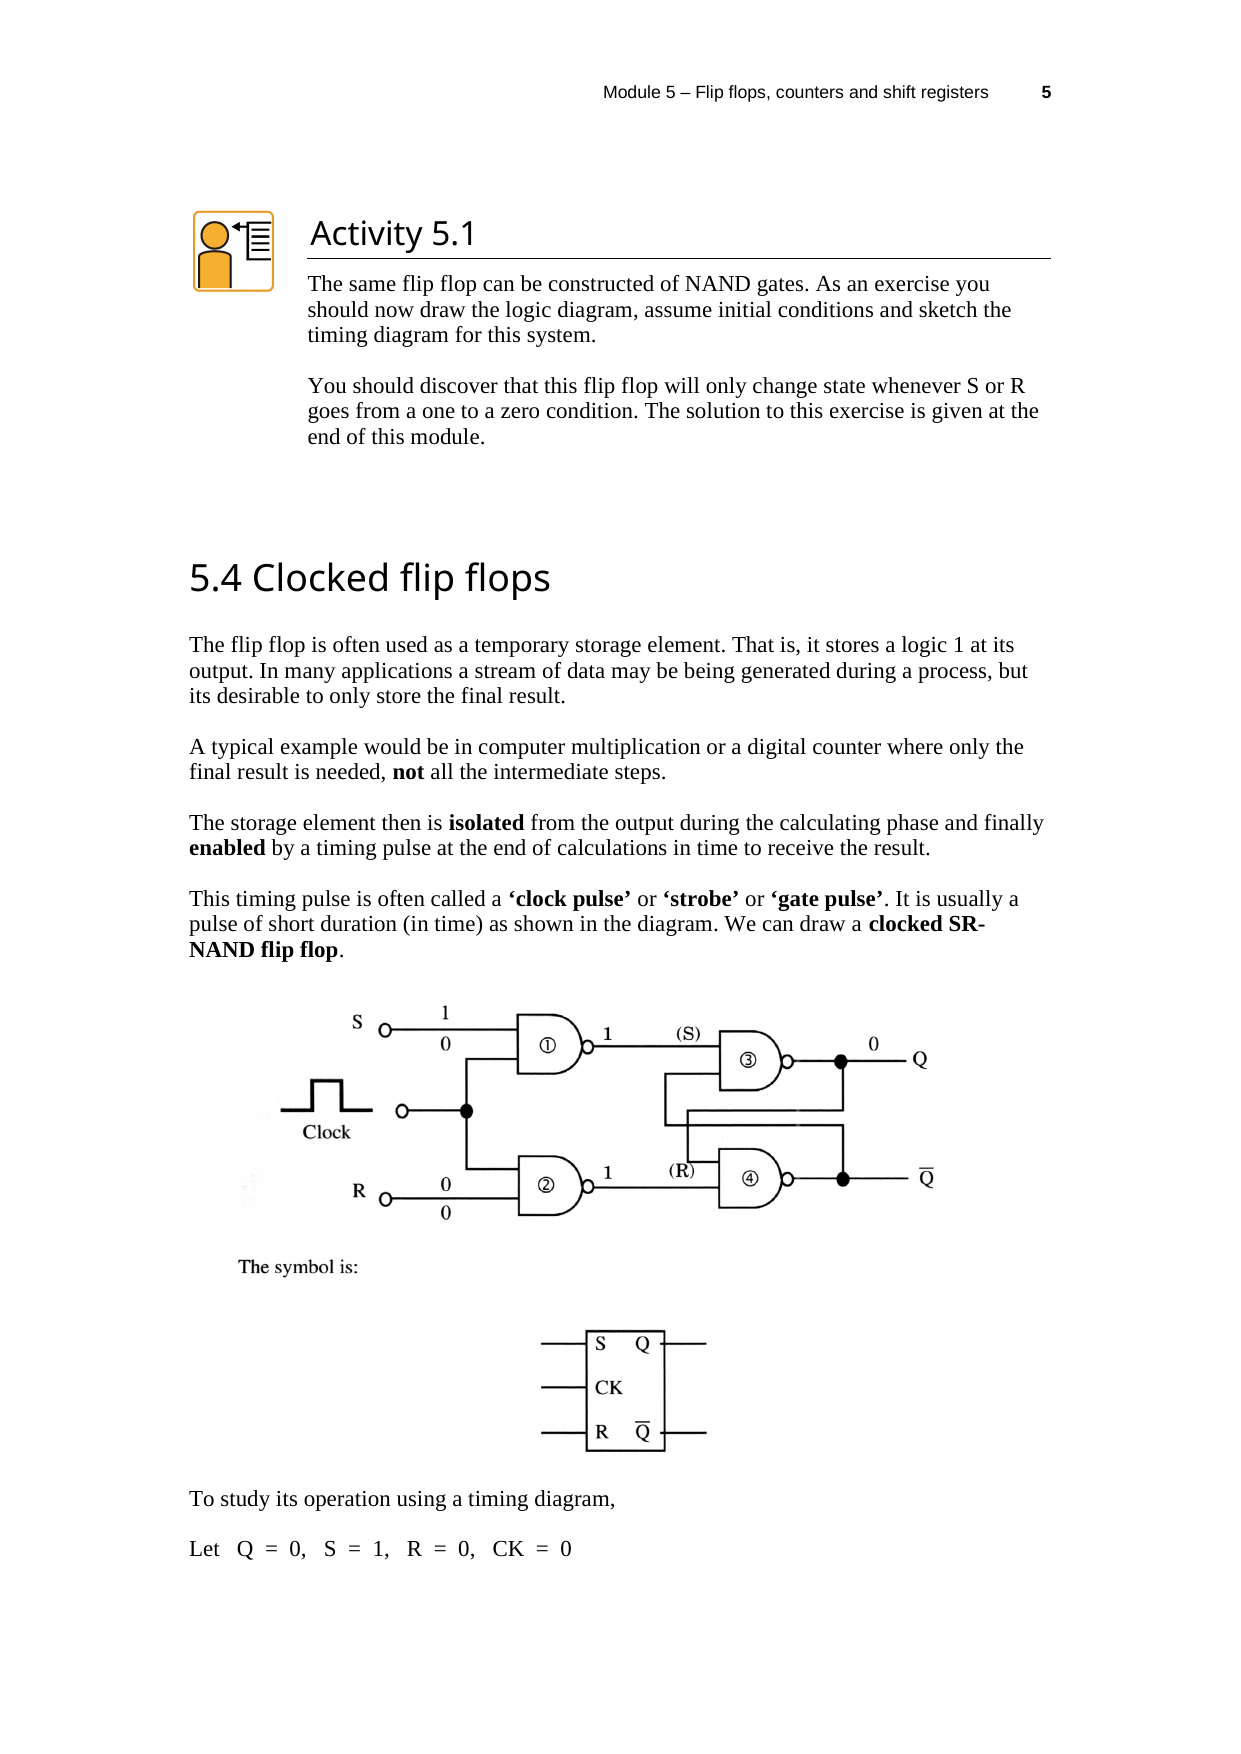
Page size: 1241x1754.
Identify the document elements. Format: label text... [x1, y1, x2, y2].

text The flip flop is often used as a temporary storage element. That is, it stores a logic 1 at its output. In many applications a stream of data may be being generated during a process, but its desirable to only store the final result. [189, 632, 1051, 709]
picture [188, 206, 278, 296]
text This timing pulse is often called a ‘clock pulse’ or ‘strobe’ or ‘gate pulse’. It is usually a pulse of short duration (in time) as shown in the diagram. We can draw a clocked SR-NAND flip flop. [189, 886, 1051, 962]
text Let Q = 0, S = 1, R = 0, CK = 0 [189, 1536, 1051, 1561]
subtitle Clocked flip flops [189, 552, 1051, 603]
picture [224, 987, 948, 1461]
table_header [189, 207, 307, 449]
text To study its operation using a timing diagram, [189, 1485, 1051, 1511]
text The storage element then is isolated from the output during the calculating phase and finally enabled by a timing pulse at the end of calculations in time to receive the result. [189, 810, 1051, 861]
table_header The same flip flop can be constructed of NAND gates. As an exercise you should now draw the logic diagram, assume initial conditions and sketch the timing diagram for this system. You should discover that this flip flop will only change state whenever S or R goes from a one to a zero condition. The solution to this exercise is given at the end of this module. [307, 259, 1051, 449]
text A typical example would be in computer multiplication or a digital counter where only the final result is needed, not all the intermediate steps. [189, 734, 1051, 785]
table_header Activity 5.1 [307, 207, 1051, 258]
